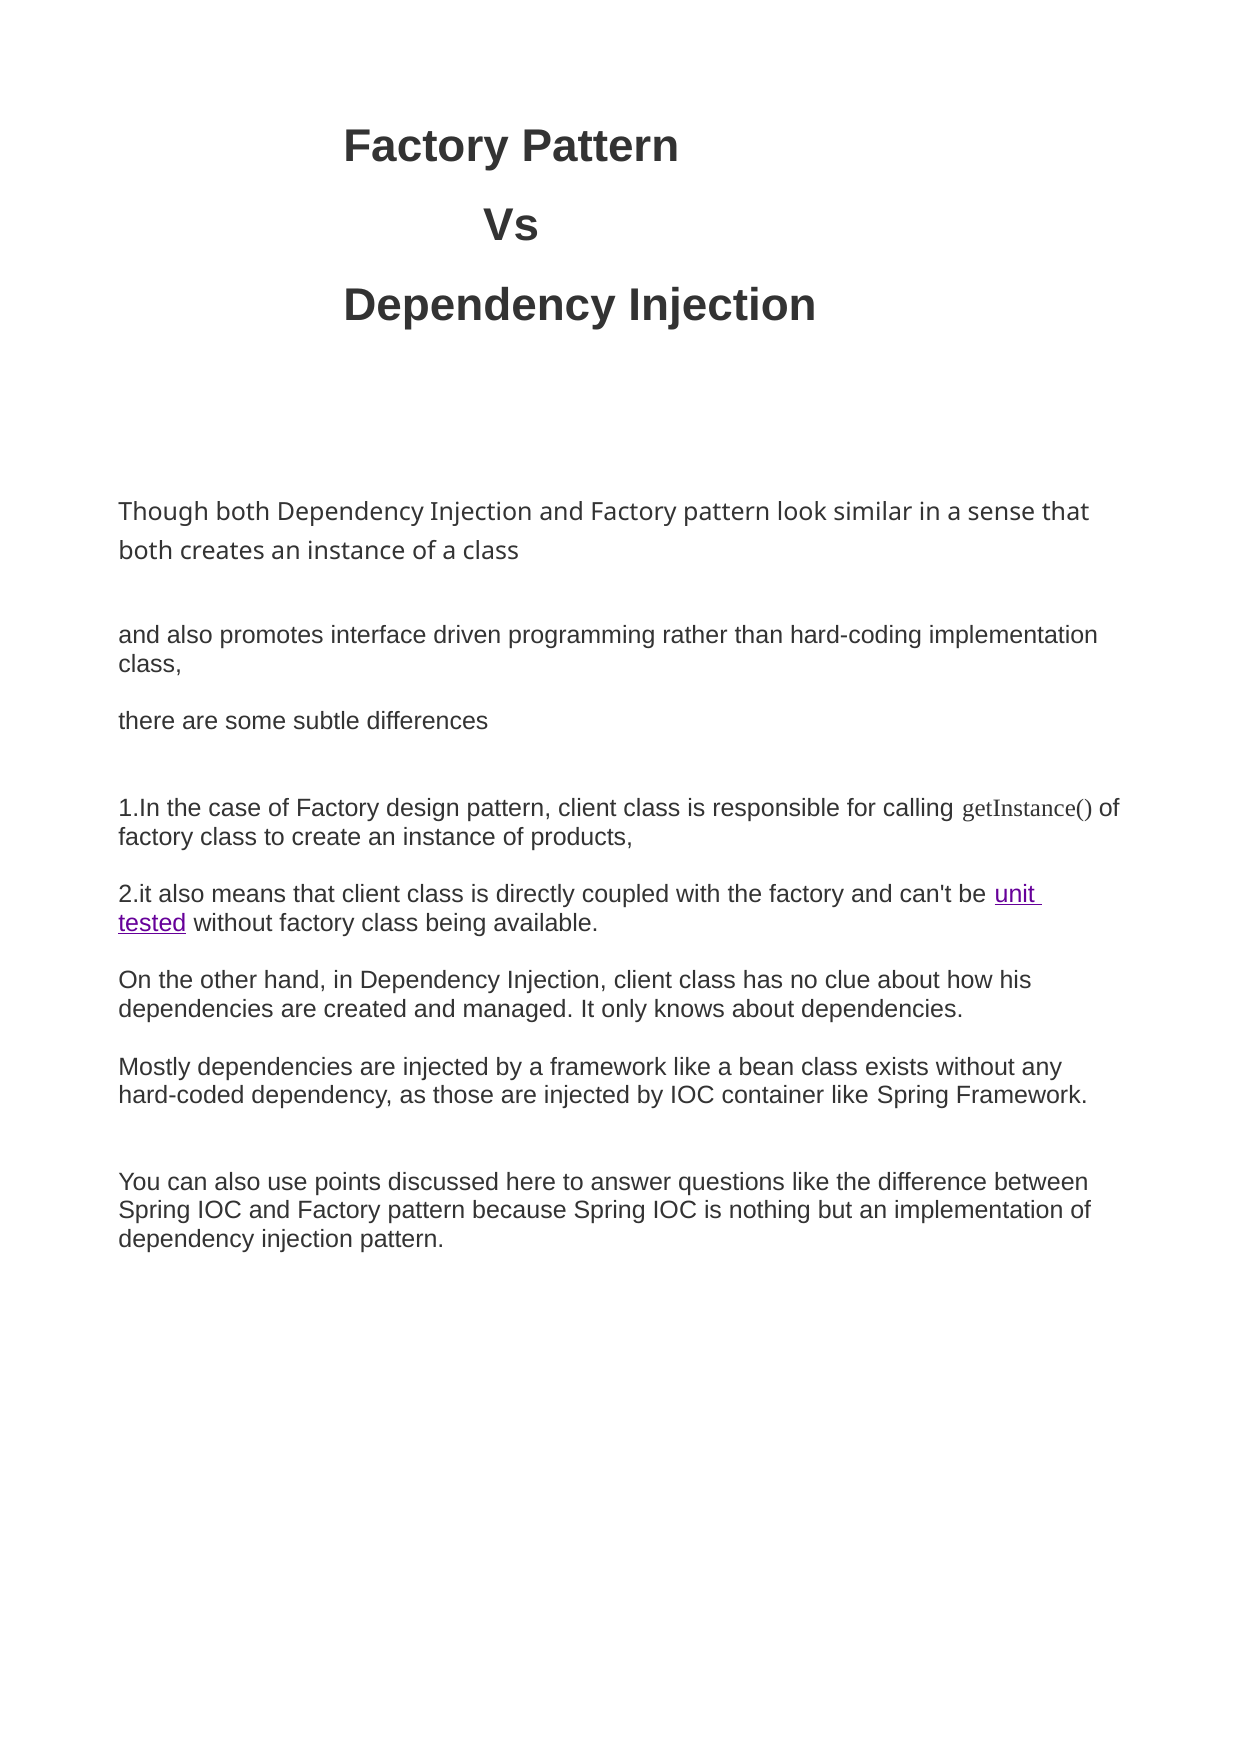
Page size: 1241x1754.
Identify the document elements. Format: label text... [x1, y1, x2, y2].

text there are some subtle differences [118, 706, 1122, 735]
text Mostly dependencies are injected by a framework like a bean class exists without any hard-coded dependency, as those are injected by IOC container like Spring Framework. [118, 1051, 1122, 1109]
text Though both Dependency Injection and Factory pattern look similar in a sense that both creates an instance of a class [118, 493, 1122, 566]
text You can also use points discussed here to answer questions like the difference between Spring IOC and Factory pattern because Spring IOC is nothing but an implementation of dependency injection pattern. [118, 1166, 1122, 1253]
subtitle Vs [343, 198, 1122, 251]
subtitle Factory Pattern [343, 118, 1122, 171]
text and also promotes interface driven programming rather than hard-coding implementation class, [118, 620, 1122, 678]
text 2.it also means that client class is directly coupled with the factory and can't be unit tested without factory class being available. [118, 879, 1122, 936]
text 1.In the case of Factory design pattern, client class is responsible for calling getInstance() of factory class to create an instance of products, [118, 793, 1122, 850]
subtitle Dependency Injection [343, 278, 1122, 330]
text On the other hand, in Dependency Injection, client class has no clue about how his dependencies are created and managed. It only knows about dependencies. [118, 965, 1122, 1023]
